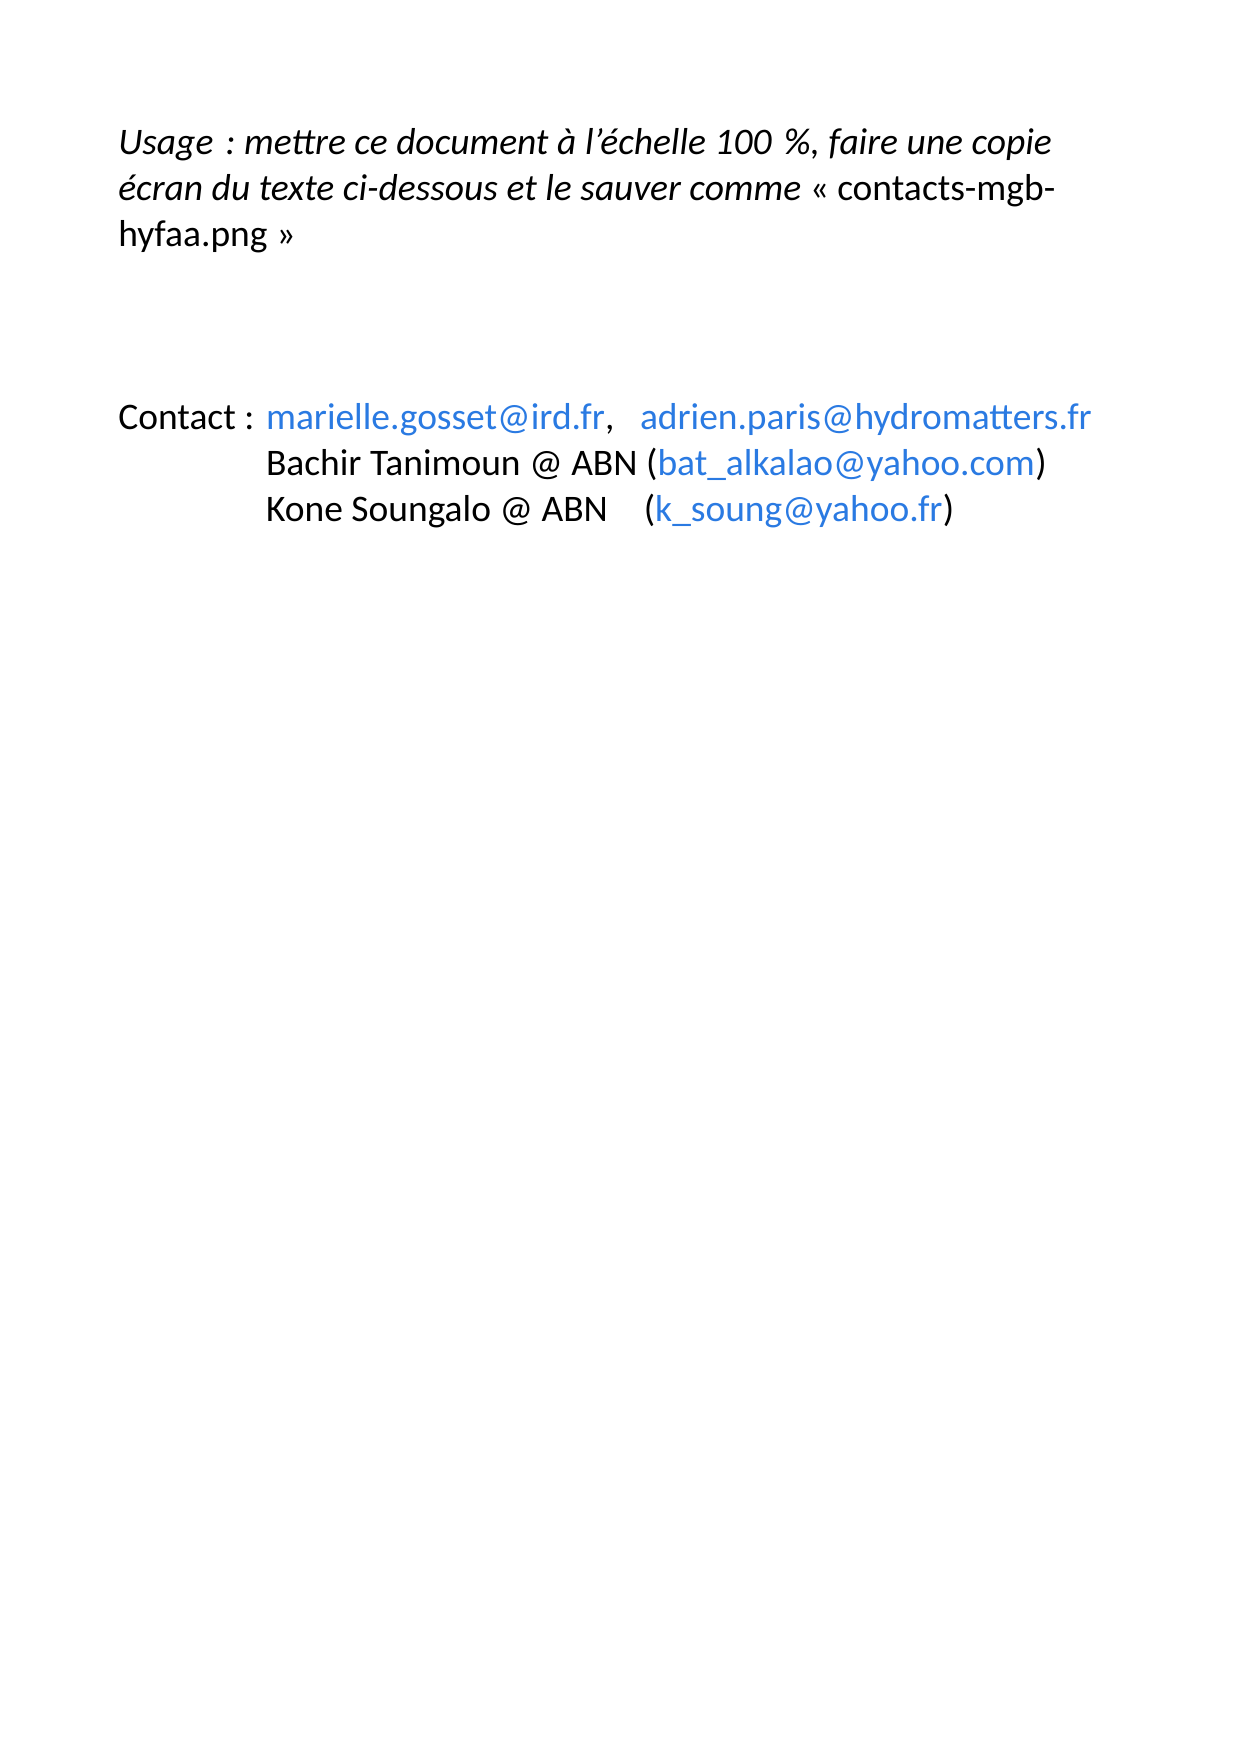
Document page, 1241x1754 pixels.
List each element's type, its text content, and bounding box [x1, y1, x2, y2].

text Usage : mettre ce document à l’échelle 100 %, faire une copie écran du texte ci-dessous et le sauver comme « contacts-mgb-hyfaa.png » [118, 118, 1122, 256]
text Kone Soungalo @ ABN (k_soung@yahoo.fr) [118, 485, 1122, 531]
text Contact : marielle.gosset@ird.fr, adrien.paris@hydromatters.fr [118, 393, 1122, 439]
text Bachir Tanimoun @ ABN (bat_alkalao@yahoo.com) [118, 439, 1122, 485]
